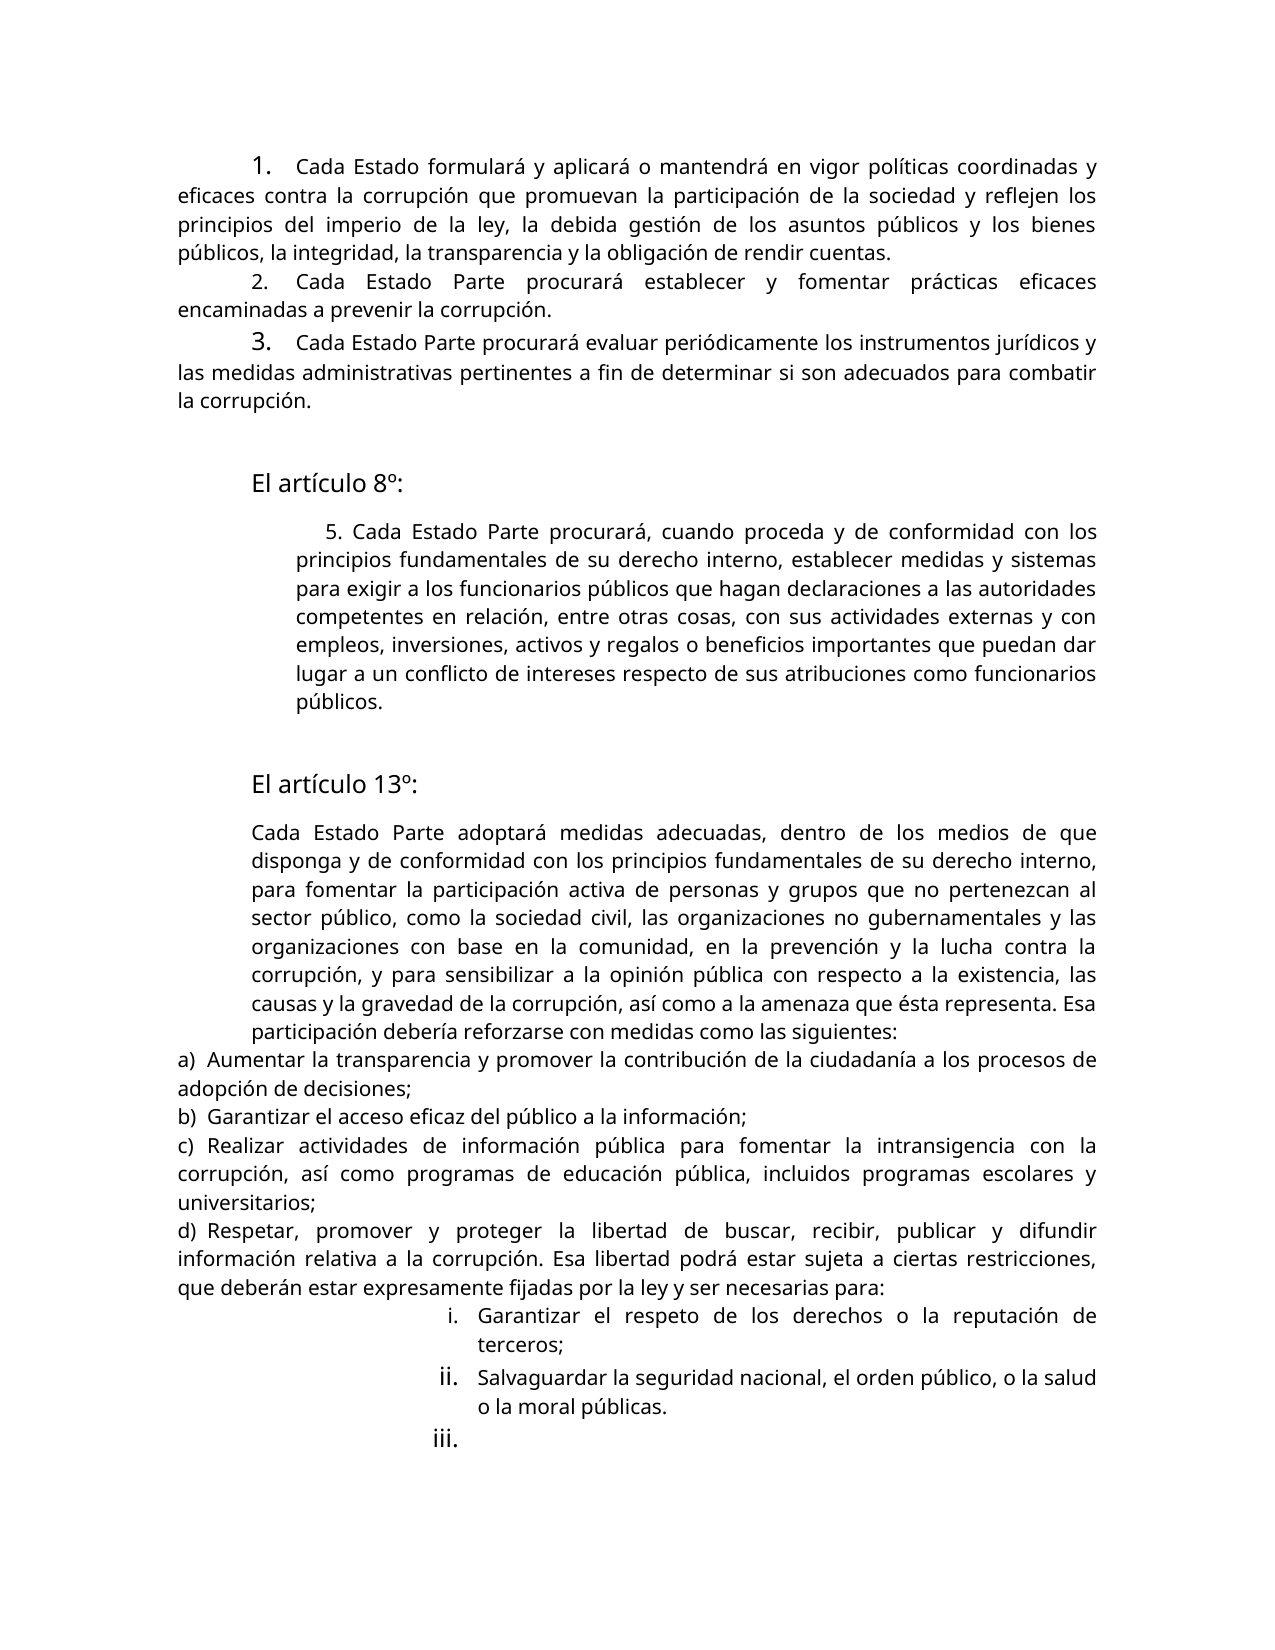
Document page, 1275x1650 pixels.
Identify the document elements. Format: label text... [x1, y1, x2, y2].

list Aumentar la transparencia y promover la contribución de la ciudadanía a los procesos de adopción de decisiones; [177, 1046, 1098, 1102]
list Garantizar el respeto de los derechos o la reputación de terceros; [458, 1301, 1098, 1358]
list Cada Estado formulará y aplicará o mantendrá en vigor políticas coordinadas y eficaces contra la corrupción que promuevan la participación de la sociedad y reflejen los principios del imperio de la ley, la debida gestión de los asuntos públicos y los bienes públicos, la integridad, la transparencia y la obligación de rendir cuentas. [177, 148, 1098, 267]
list Garantizar el acceso eficaz del público a la información; [177, 1102, 1098, 1131]
list Salvaguardar la seguridad nacional, el orden público, o la salud o la moral públicas. [458, 1358, 1098, 1421]
text 5. Cada Estado Parte procurará, cuando proceda y de conformidad con los principios fundamentales de su derecho interno, establecer medidas y sistemas para exigir a los funcionarios públicos que hagan declaraciones a las autoridades competentes en relación, entre otras cosas, con sus actividades externas y con empleos, inversiones, activos y regalos o beneficios importantes que puedan dar lugar a un conflicto de intereses respecto de sus atribuciones como funcionarios públicos. [296, 517, 1098, 716]
text Cada Estado Parte adoptará medidas adecuadas, dentro de los medios de que disponga y de conformidad con los principios fundamentales de su derecho interno, para fomentar la participación activa de personas y grupos que no pertenezcan al sector público, como la sociedad civil, las organizaciones no gubernamentales y las organizaciones con base en la comunidad, en la prevención y la lucha contra la corrupción, y para sensibilizar a la opinión pública con respecto a la existencia, las causas y la gravedad de la corrupción, así como a la amenaza que ésta representa. Esa participación debería reforzarse con medidas como las siguientes: [251, 818, 1098, 1046]
list Respetar, promover y proteger la libertad de buscar, recibir, publicar y difundir información relativa a la corrupción. Esa libertad podrá estar sujeta a ciertas restricciones, que deberán estar expresamente fijadas por la ley y ser necesarias para: [177, 1216, 1098, 1301]
list Cada Estado Parte procurará evaluar periódicamente los instrumentos jurídicos y las medidas administrativas pertinentes a fin de determinar si son adecuados para combatir la corrupción. [177, 324, 1098, 415]
text El artículo 8º: [177, 466, 1098, 500]
list Cada Estado Parte procurará establecer y fomentar prácticas eficaces encaminadas a prevenir la corrupción. [177, 267, 1098, 324]
list Realizar actividades de información pública para fomentar la intransigencia con la corrupción, así como programas de educación pública, incluidos programas escolares y universitarios; [177, 1131, 1098, 1216]
text El artículo 13º: [177, 767, 1098, 801]
